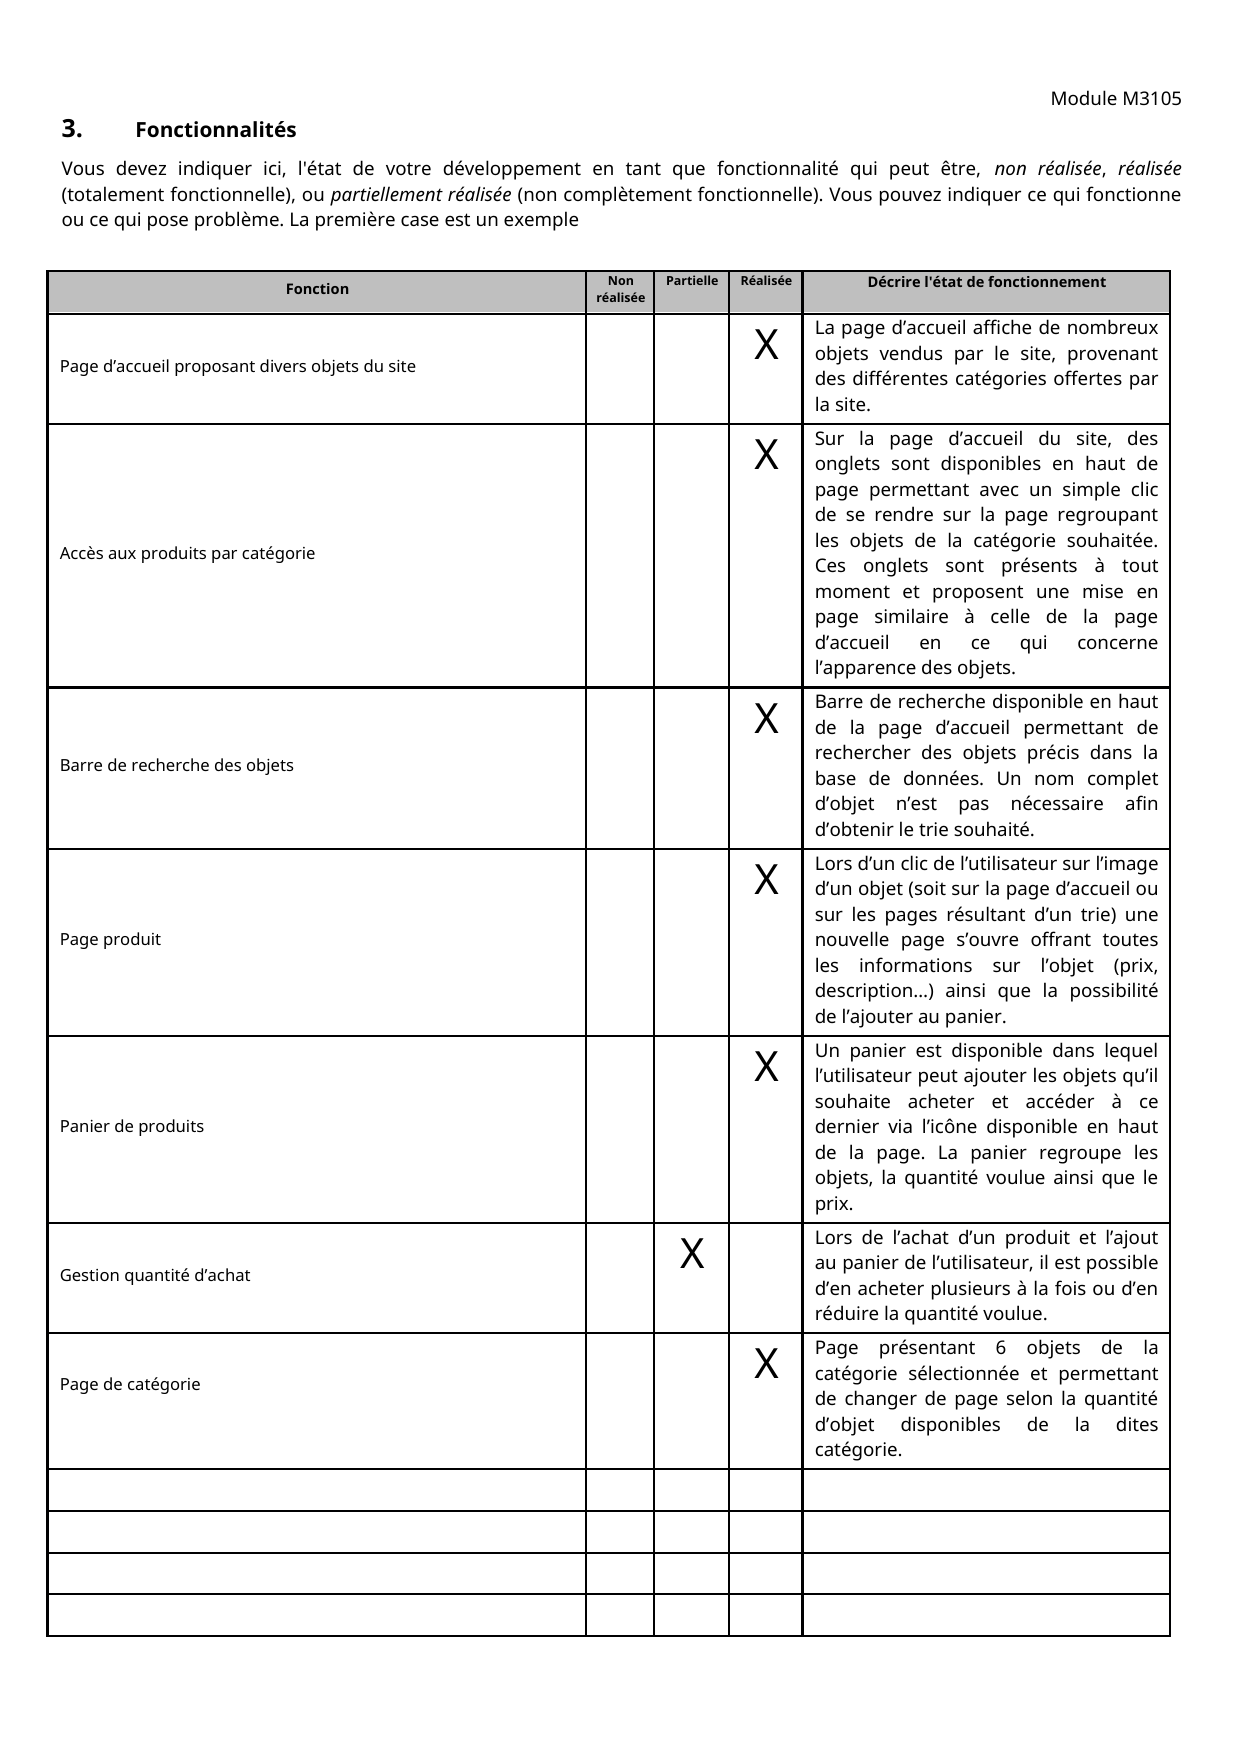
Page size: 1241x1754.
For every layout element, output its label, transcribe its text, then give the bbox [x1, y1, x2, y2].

table_cell Un panier est disponible dans lequel l’utilisateur peut ajouter les objets qu’il souhaite acheter et accéder à ce dernier via l’icône disponible en haut de la page. La panier regroupe les objets, la quantité voulue ainsi que le prix. [804, 1037, 1169, 1222]
table_cell [587, 689, 653, 848]
table_header Non réalisée [587, 272, 653, 312]
table_cell [655, 1334, 728, 1468]
table_cell [49, 1554, 585, 1593]
table_cell [655, 1512, 728, 1552]
table_cell Page présentant 6 objets de la catégorie sélectionnée et permettant de changer de page selon la quantité d’objet disponibles de la dites catégorie. [804, 1334, 1169, 1468]
table_cell [587, 1595, 653, 1635]
table_cell [655, 315, 728, 423]
table_cell [587, 1554, 653, 1593]
table_cell Accès aux produits par catégorie [49, 425, 585, 686]
table_cell X [730, 689, 801, 848]
table_cell [587, 315, 653, 423]
table_cell Lors de l’achat d’un produit et l’ajout au panier de l’utilisateur, il est possible d’en acheter plusieurs à la fois ou d’en réduire la quantité voulue. [804, 1224, 1169, 1332]
table_cell X [730, 850, 801, 1035]
table_cell Lors d’un clic de l’utilisateur sur l’image d’un objet (soit sur la page d’accueil ou sur les pages résultant d’un trie) une nouvelle page s’ouvre offrant toutes les informations sur l’objet (prix, description…) ainsi que la possibilité de l’ajouter au panier. [804, 850, 1169, 1035]
table_cell [730, 1554, 801, 1593]
table_cell [655, 1554, 728, 1593]
table_cell [655, 689, 728, 848]
text Vous devez indiquer ici, l'état de votre développement en tant que fonctionnalité qui peut être, non réalisée, réalisée (totalement fonctionnelle), ou partiellement réalisée (non complètement fonctionnelle). Vous pouvez indiquer ce qui fonctionne ou ce qui pose problème. La première case est un exemple [61, 155, 1182, 232]
table_cell [655, 850, 728, 1035]
table_cell [587, 1224, 653, 1332]
table_header Fonction [49, 272, 585, 312]
table_cell [655, 1470, 728, 1510]
table_cell [730, 1512, 801, 1552]
table_cell [730, 1595, 801, 1635]
table_cell Panier de produits [49, 1037, 585, 1222]
table_cell La page d’accueil affiche de nombreux objets vendus par le site, provenant des différentes catégories offertes par la site. [804, 315, 1169, 423]
table_cell [730, 1470, 801, 1510]
table_cell [587, 1334, 653, 1468]
table_cell Barre de recherche disponible en haut de la page d’accueil permettant de rechercher des objets précis dans la base de données. Un nom complet d’objet n’est pas nécessaire afin d’obtenir le trie souhaité. [804, 689, 1169, 848]
table_cell [655, 1595, 728, 1635]
table_cell [587, 1037, 653, 1222]
table_cell [655, 1037, 728, 1222]
table_header Décrire l'état de fonctionnement [804, 272, 1169, 312]
table_cell [587, 1470, 653, 1510]
table_cell Gestion quantité d’achat [49, 1224, 585, 1332]
table_cell [49, 1595, 585, 1635]
table_cell X [655, 1224, 728, 1332]
table_cell X [730, 315, 801, 423]
table_cell [587, 850, 653, 1035]
table_cell [804, 1595, 1169, 1635]
table_cell Page d’accueil proposant divers objets du site [49, 315, 585, 423]
table_cell [587, 425, 653, 686]
table_cell [655, 425, 728, 686]
table_cell [730, 1224, 801, 1332]
table_cell Barre de recherche des objets [49, 689, 585, 848]
table_cell [587, 1512, 653, 1552]
table_cell X [730, 1037, 801, 1222]
table_cell [49, 1512, 585, 1552]
table_cell Page de catégorie [49, 1334, 585, 1468]
table_cell [804, 1512, 1169, 1552]
table_cell Page produit [49, 850, 585, 1035]
table_header Partielle [655, 272, 728, 312]
table_cell [49, 1470, 585, 1510]
list Fonctionnalités [61, 111, 1182, 145]
table_cell [804, 1470, 1169, 1510]
table_cell X [730, 1334, 801, 1468]
table_cell X [730, 425, 801, 686]
table_cell [804, 1554, 1169, 1593]
table_header Réalisée [730, 272, 801, 312]
table_cell Sur la page d’accueil du site, des onglets sont disponibles en haut de page permettant avec un simple clic de se rendre sur la page regroupant les objets de la catégorie souhaitée. Ces onglets sont présents à tout moment et proposent une mise en page similaire à celle de la page d’accueil en ce qui concerne l’apparence des objets. [804, 425, 1169, 686]
